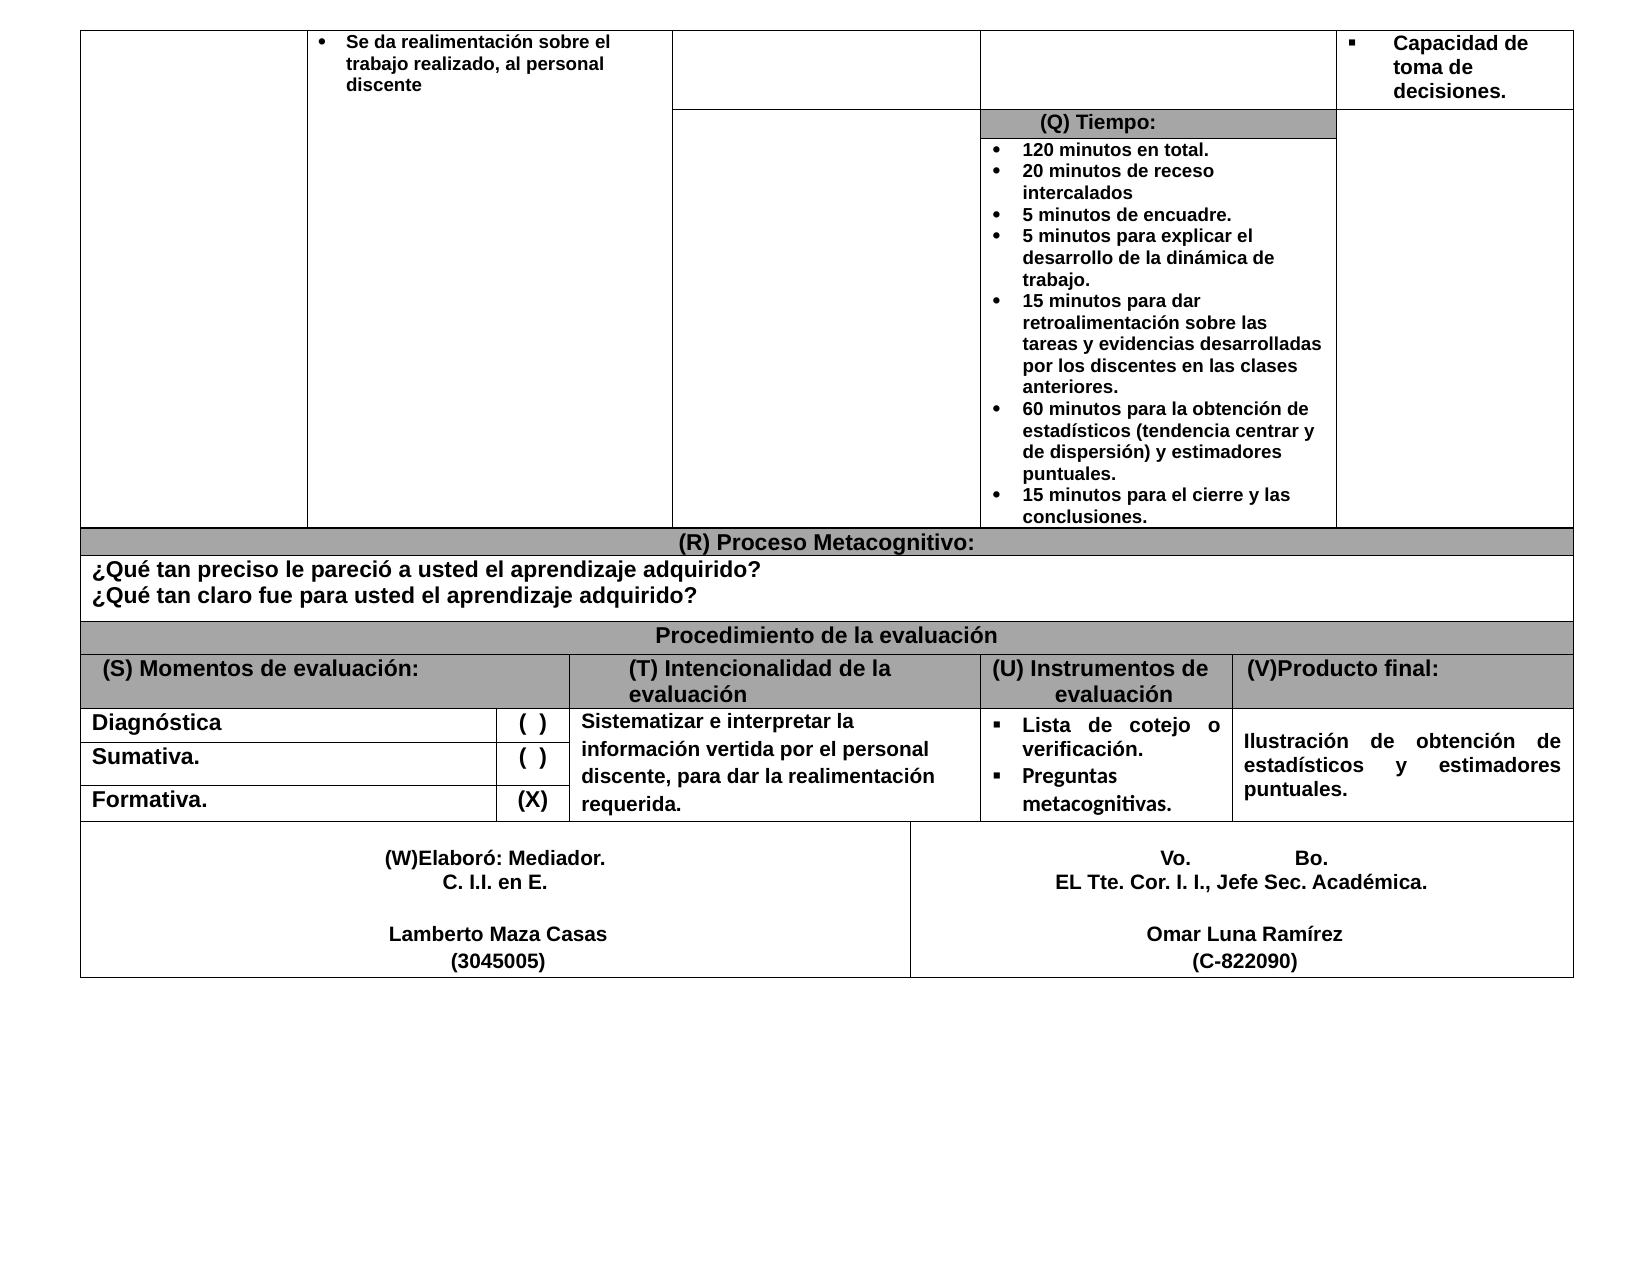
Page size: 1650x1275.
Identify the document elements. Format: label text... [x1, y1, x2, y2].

table_cell (V)Producto final: [1233, 655, 1573, 708]
table_cell Sumativa. [81, 743, 496, 785]
table_cell ( ) [497, 743, 569, 785]
table_cell 120 minutos en total. 20 minutos de receso intercalados 5 minutos de encuadre. 5 minutos para explicar el desarrollo de la dinámica de trabajo. 15 minutos para dar retroalimentación sobre las tareas y evidencias desarrolladas por los discentes en las clases anteriores. 60 minutos para la obtención de estadísticos (tendencia centrar y de dispersión) y estimadores puntuales. 15 minutos para el cierre y las conclusiones. [981, 139, 1336, 527]
table_cell [673, 31, 980, 109]
table_cell ( ) [497, 709, 569, 742]
table_cell (T) Intencionalidad de la evaluación [570, 655, 980, 708]
table_cell [1337, 110, 1573, 527]
table_cell (W)Elaboró: Mediador. C. I.I. en E. Lamberto Maza Casas (3045005) [81, 822, 910, 977]
table_cell (Q) Tiempo: [981, 110, 1336, 138]
table_cell Diagnóstica [81, 709, 496, 742]
table_cell [81, 31, 307, 527]
table_cell Sistematizar e interpretar la información vertida por el personal discente, para dar la realimentación requerida. [570, 709, 980, 821]
table_cell Ilustración de obtención de estadísticos y estimadores puntuales. [1233, 709, 1573, 821]
table_cell Vo. Bo. EL Tte. Cor. I. I., Jefe Sec. Académica. Omar Luna Ramírez (C-822090) [911, 822, 1573, 977]
table_cell Formativa. [81, 786, 496, 821]
table_cell (U) Instrumentos de evaluación [981, 655, 1232, 708]
table_cell (X) [497, 786, 569, 821]
table_cell Procedimiento de la evaluación [81, 622, 1573, 654]
table_cell ¿Qué tan preciso le pareció a usted el aprendizaje adquirido? ¿Qué tan claro fue para usted el aprendizaje adquirido? [81, 556, 1573, 621]
table_cell (R) Proceso Metacognitivo: [81, 529, 1573, 555]
table_cell Se menciona el propósito del tema. Se realizan las preguntas del Conflicto Cognitivo. Se dan las instrucciones pertinentes sobre las estrategias de trabajo. Se da realimentación sobre el trabajo realizado, al personal discente [308, 31, 672, 527]
table_cell [673, 110, 980, 527]
table_cell [981, 31, 1336, 109]
table_cell Capacidad de abstracción. Capacidad de análisis. Creatividad. Trabajo colaborativo. Capacidad de toma de decisiones. [1337, 31, 1573, 109]
table_cell (S) Momentos de evaluación: [81, 655, 569, 708]
table_cell Lista de cotejo o verificación. Preguntas metacognitivas. [981, 709, 1232, 821]
